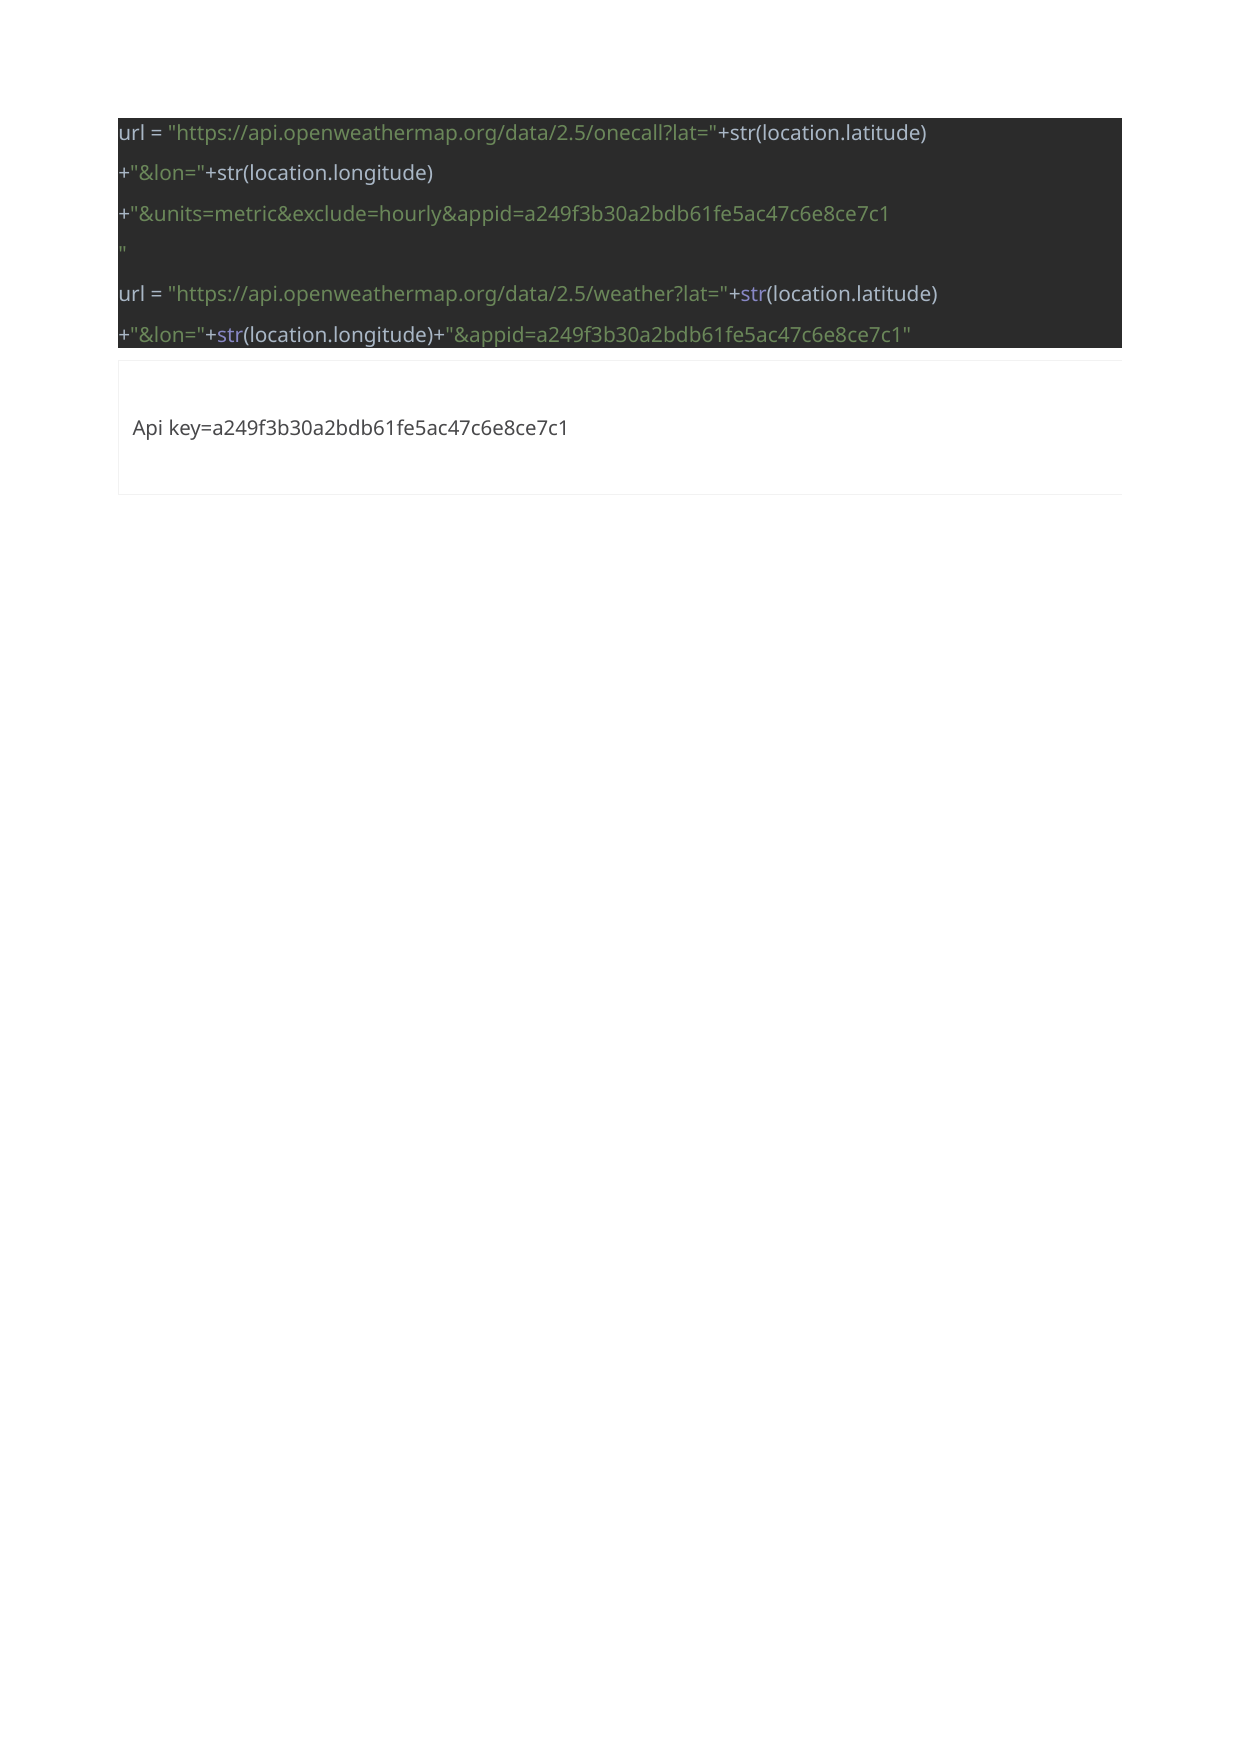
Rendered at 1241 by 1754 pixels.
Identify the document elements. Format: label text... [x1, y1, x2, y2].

text url = "https://api.openweathermap.org/data/2.5/weather?lat="+str(location.latitude)+"&lon="+str(location.longitude)+"&appid=a249f3b30a2bdb61fe5ac47c6e8ce7c1" [118, 279, 1122, 348]
text url = "https://api.openweathermap.org/data/2.5/onecall?lat="+str(location.latitude)+"&lon="+str(location.longitude)+"&units=metric&exclude=hourly&appid=a249f3b30a2bdb61fe5ac47c6e8ce7c1 [118, 118, 1122, 227]
text " [118, 239, 1122, 267]
text Api key=a249f3b30a2bdb61fe5ac47c6e8ce7c1 [119, 399, 1122, 441]
